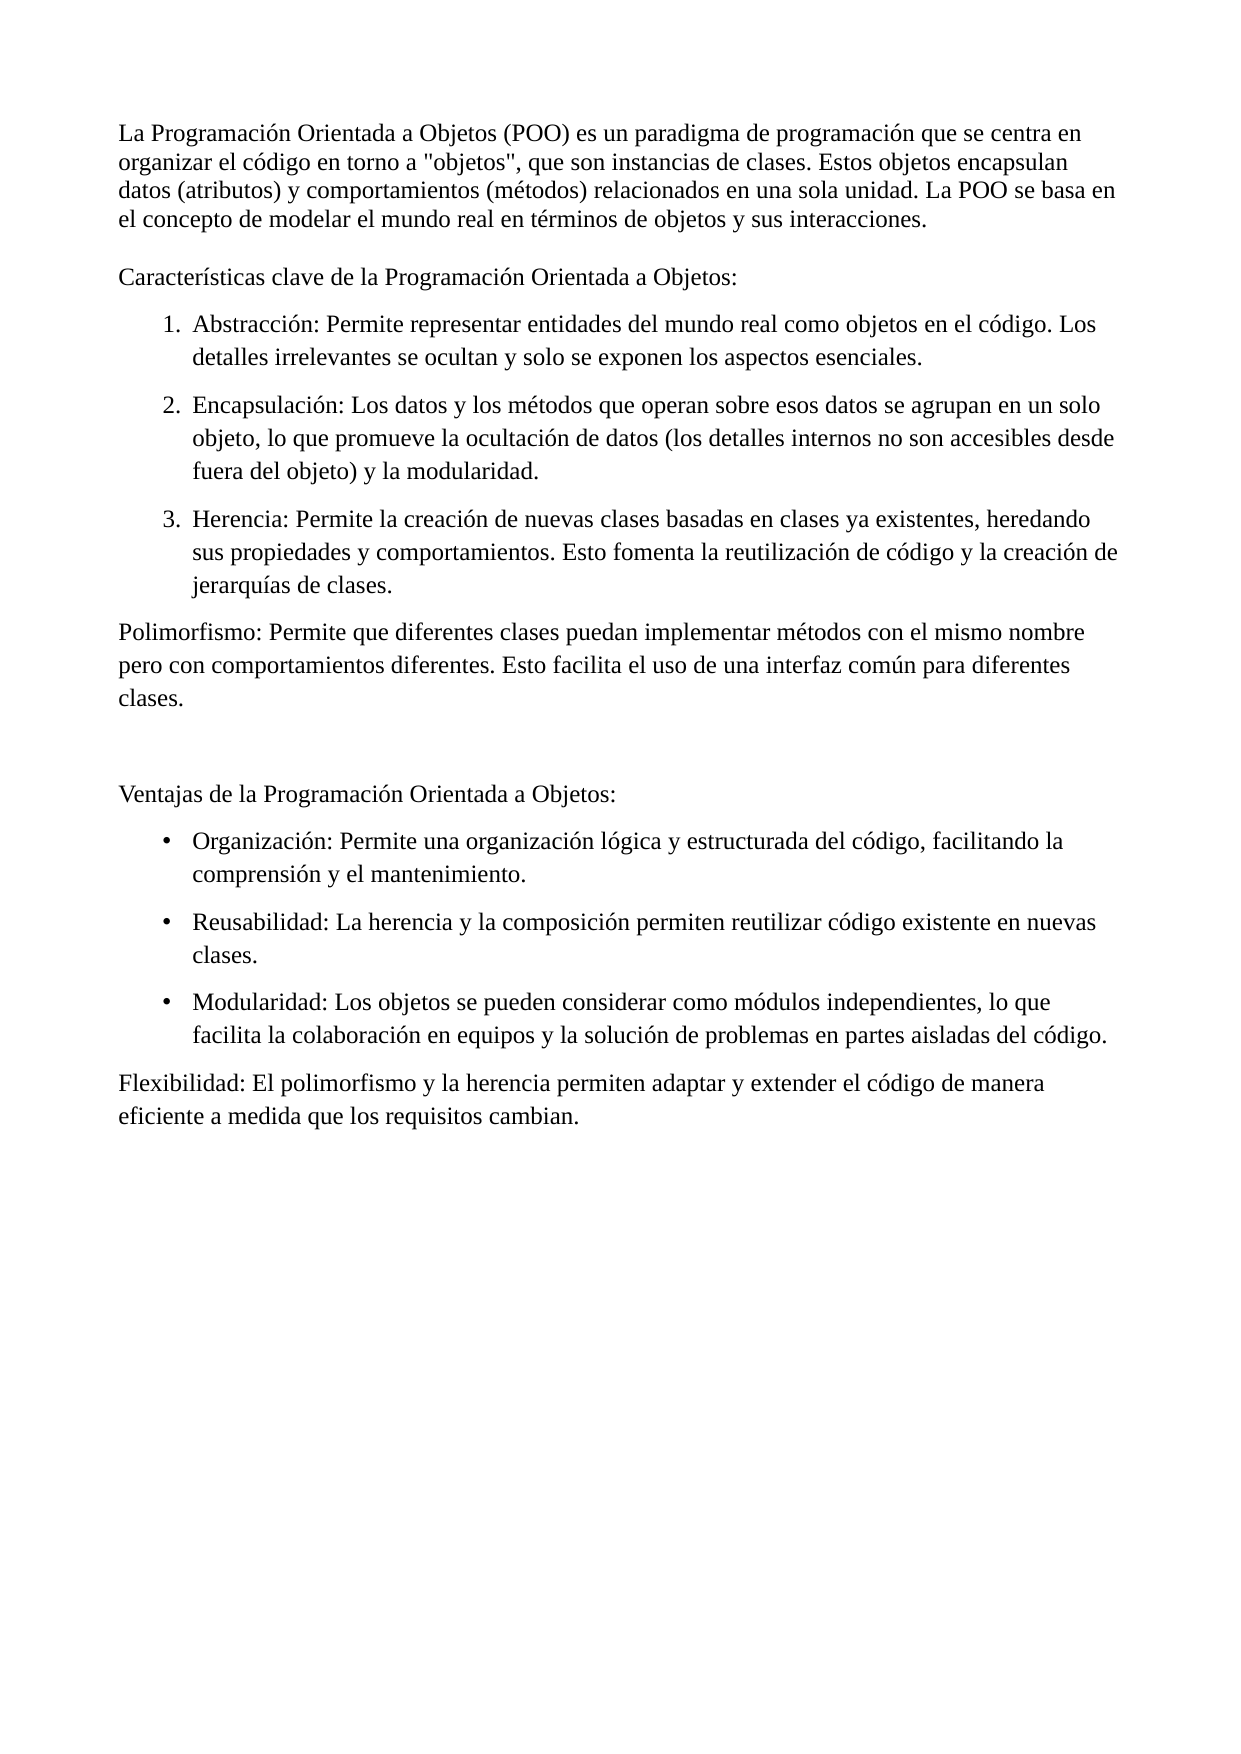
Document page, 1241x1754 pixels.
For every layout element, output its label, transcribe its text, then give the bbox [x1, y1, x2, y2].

list Herencia: Permite la creación de nuevas clases basadas en clases ya existentes, heredando sus propiedades y comportamientos. Esto fomenta la reutilización de código y la creación de jerarquías de clases. [162, 504, 1122, 598]
list Organización: Permite una organización lógica y estructurada del código, facilitando la comprensión y el mantenimiento. [162, 826, 1122, 888]
text Ventajas de la Programación Orientada a Objetos: [118, 779, 1122, 807]
text Características clave de la Programación Orientada a Objetos: [118, 262, 1122, 291]
list Encapsulación: Los datos y los métodos que operan sobre esos datos se agrupan en un solo objeto, lo que promueve la ocultación de datos (los detalles internos no son accesibles desde fuera del objeto) y la modularidad. [162, 390, 1122, 485]
text Polimorfismo: Permite que diferentes clases puedan implementar métodos con el mismo nombre pero con comportamientos diferentes. Esto facilita el uso de una interfaz común para diferentes clases. [118, 617, 1122, 712]
list Modularidad: Los objetos se pueden considerar como módulos independientes, lo que facilita la colaboración en equipos y la solución de problemas en partes aisladas del código. [162, 987, 1122, 1049]
list Reusabilidad: La herencia y la composición permiten reutilizar código existente en nuevas clases. [162, 907, 1122, 969]
text La Programación Orientada a Objetos (POO) es un paradigma de programación que se centra en organizar el código en torno a "objetos", que son instancias de clases. Estos objetos encapsulan datos (atributos) y comportamientos (métodos) relacionados en una sola unidad. La POO se basa en el concepto de modelar el mundo real en términos de objetos y sus interacciones. [118, 118, 1122, 233]
list Abstracción: Permite representar entidades del mundo real como objetos en el código. Los detalles irrelevantes se ocultan y solo se exponen los aspectos esenciales. [162, 309, 1122, 371]
text Flexibilidad: El polimorfismo y la herencia permiten adaptar y extender el código de manera eficiente a medida que los requisitos cambian. [118, 1068, 1122, 1130]
